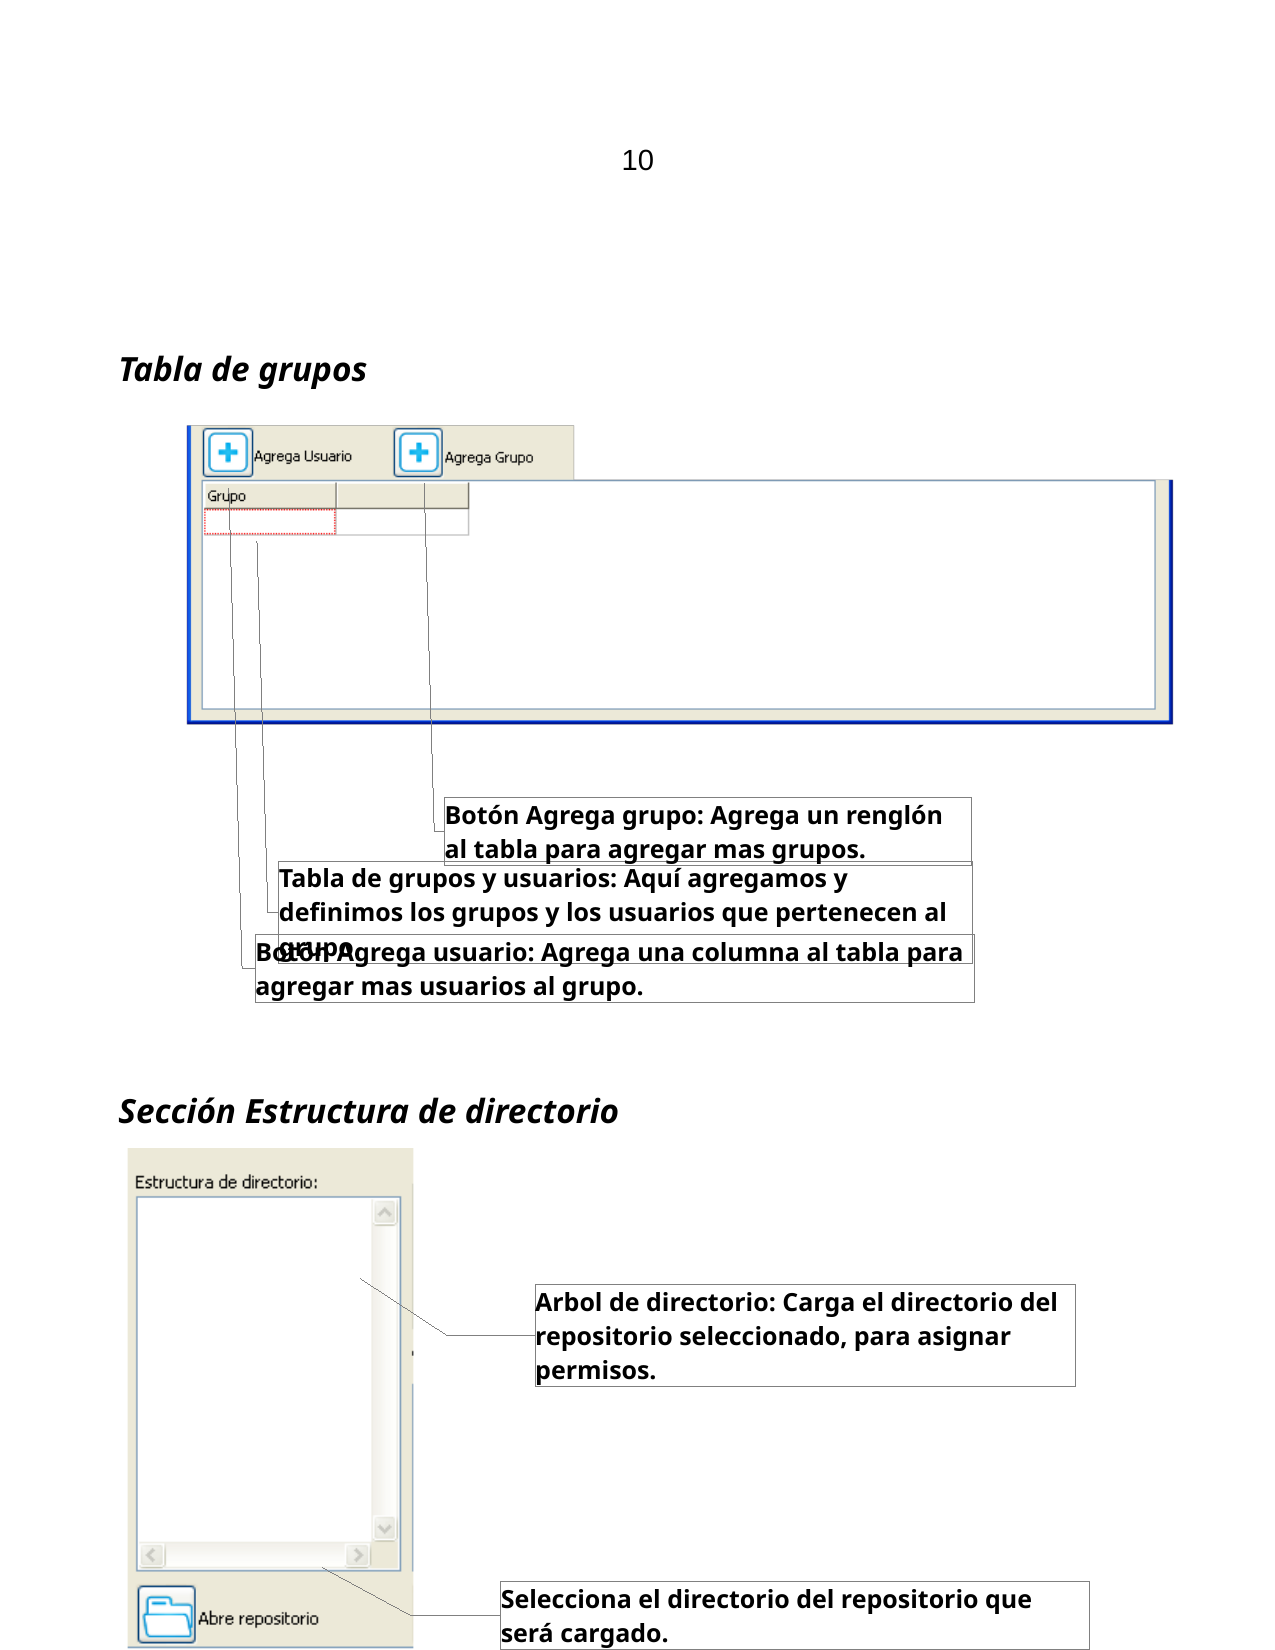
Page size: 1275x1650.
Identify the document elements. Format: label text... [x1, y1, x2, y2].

picture [127, 1148, 414, 1650]
subtitle Tabla de grupos [118, 346, 1157, 391]
picture [154, 399, 1193, 763]
subtitle Sección Estructura de directorio [118, 1088, 1157, 1134]
